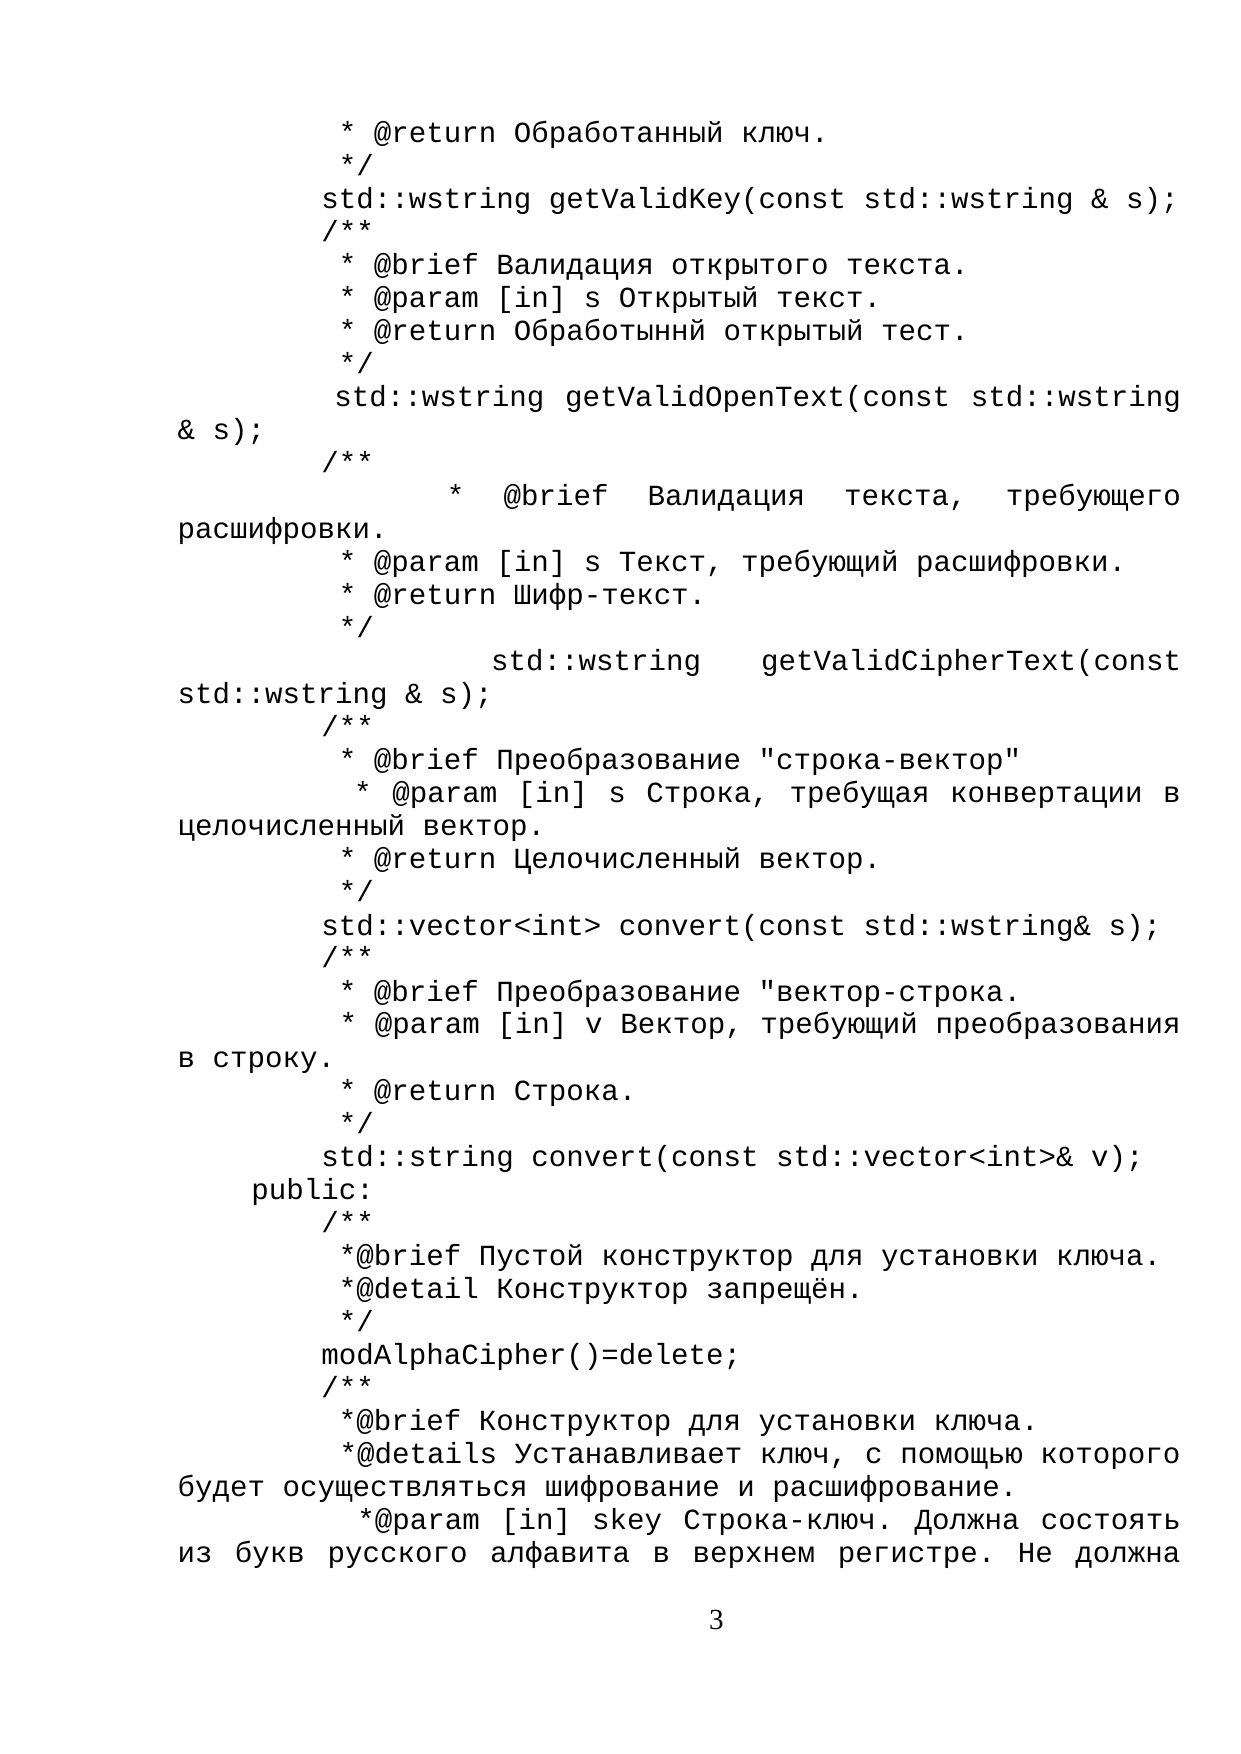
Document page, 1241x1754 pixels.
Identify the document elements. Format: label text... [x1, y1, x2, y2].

text * @param [in] v Вектор, требующий преобразования в строку. [177, 1010, 1181, 1076]
text std::vector<int> convert(const std::wstring& s); [177, 911, 1181, 944]
text *@brief Пустой конструктор для установки ключа. [177, 1241, 1181, 1274]
text /** [177, 944, 1181, 977]
text * @brief Валидация текста, требующего расшифровки. [177, 481, 1181, 547]
text * @param [in] s Открытый текст. [177, 283, 1181, 316]
text */ [177, 613, 1181, 646]
text * @return Обработанный ключ. [177, 118, 1181, 151]
text * @brief Преобразование "вектор-строка. [177, 977, 1181, 1010]
text * @param [in] s Текст, требующий расшифровки. [177, 547, 1181, 580]
text std::string convert(const std::vector<int>& v); [177, 1142, 1181, 1175]
text *@detail Конструктор запрещён. [177, 1274, 1181, 1307]
text */ [177, 878, 1181, 911]
text */ [177, 1307, 1181, 1340]
text * @return Шифр-текст. [177, 580, 1181, 613]
text * @brief Преобразование "строка-вектор" [177, 746, 1181, 778]
text /** [177, 1373, 1181, 1406]
text * @return Строка. [177, 1076, 1181, 1109]
text /** [177, 1208, 1181, 1241]
text * @return Обработыннй открытый тест. [177, 316, 1181, 349]
text public: [177, 1175, 1181, 1208]
text std::wstring getValidOpenText(const std::wstring & s); [177, 382, 1181, 448]
text */ [177, 151, 1181, 184]
text * @brief Валидация открытого текста. [177, 250, 1181, 283]
text *@brief Конструктор для установки ключа. [177, 1406, 1181, 1439]
text */ [177, 1109, 1181, 1142]
text /** [177, 217, 1181, 250]
text *@details Устанавливает ключ, с помощью которого будет осуществляться шифрование и расшифрование. [177, 1439, 1181, 1505]
text * @return Целочисленный вектор. [177, 844, 1181, 878]
text std::wstring getValidCipherText(const std::wstring & s); [177, 646, 1181, 712]
text * @param [in] s Строка, требущая конвертации в целочисленный вектор. [177, 778, 1181, 844]
text std::wstring getValidKey(const std::wstring & s); [177, 184, 1181, 217]
text *@param [in] skey Строка-ключ. Должна состоять из букв русского алфавита в верхнем регистре. Не должна [177, 1505, 1181, 1571]
text modAlphaCipher()=delete; [177, 1340, 1181, 1373]
text */ [177, 349, 1181, 382]
text /** [177, 712, 1181, 746]
text /** [177, 448, 1181, 481]
